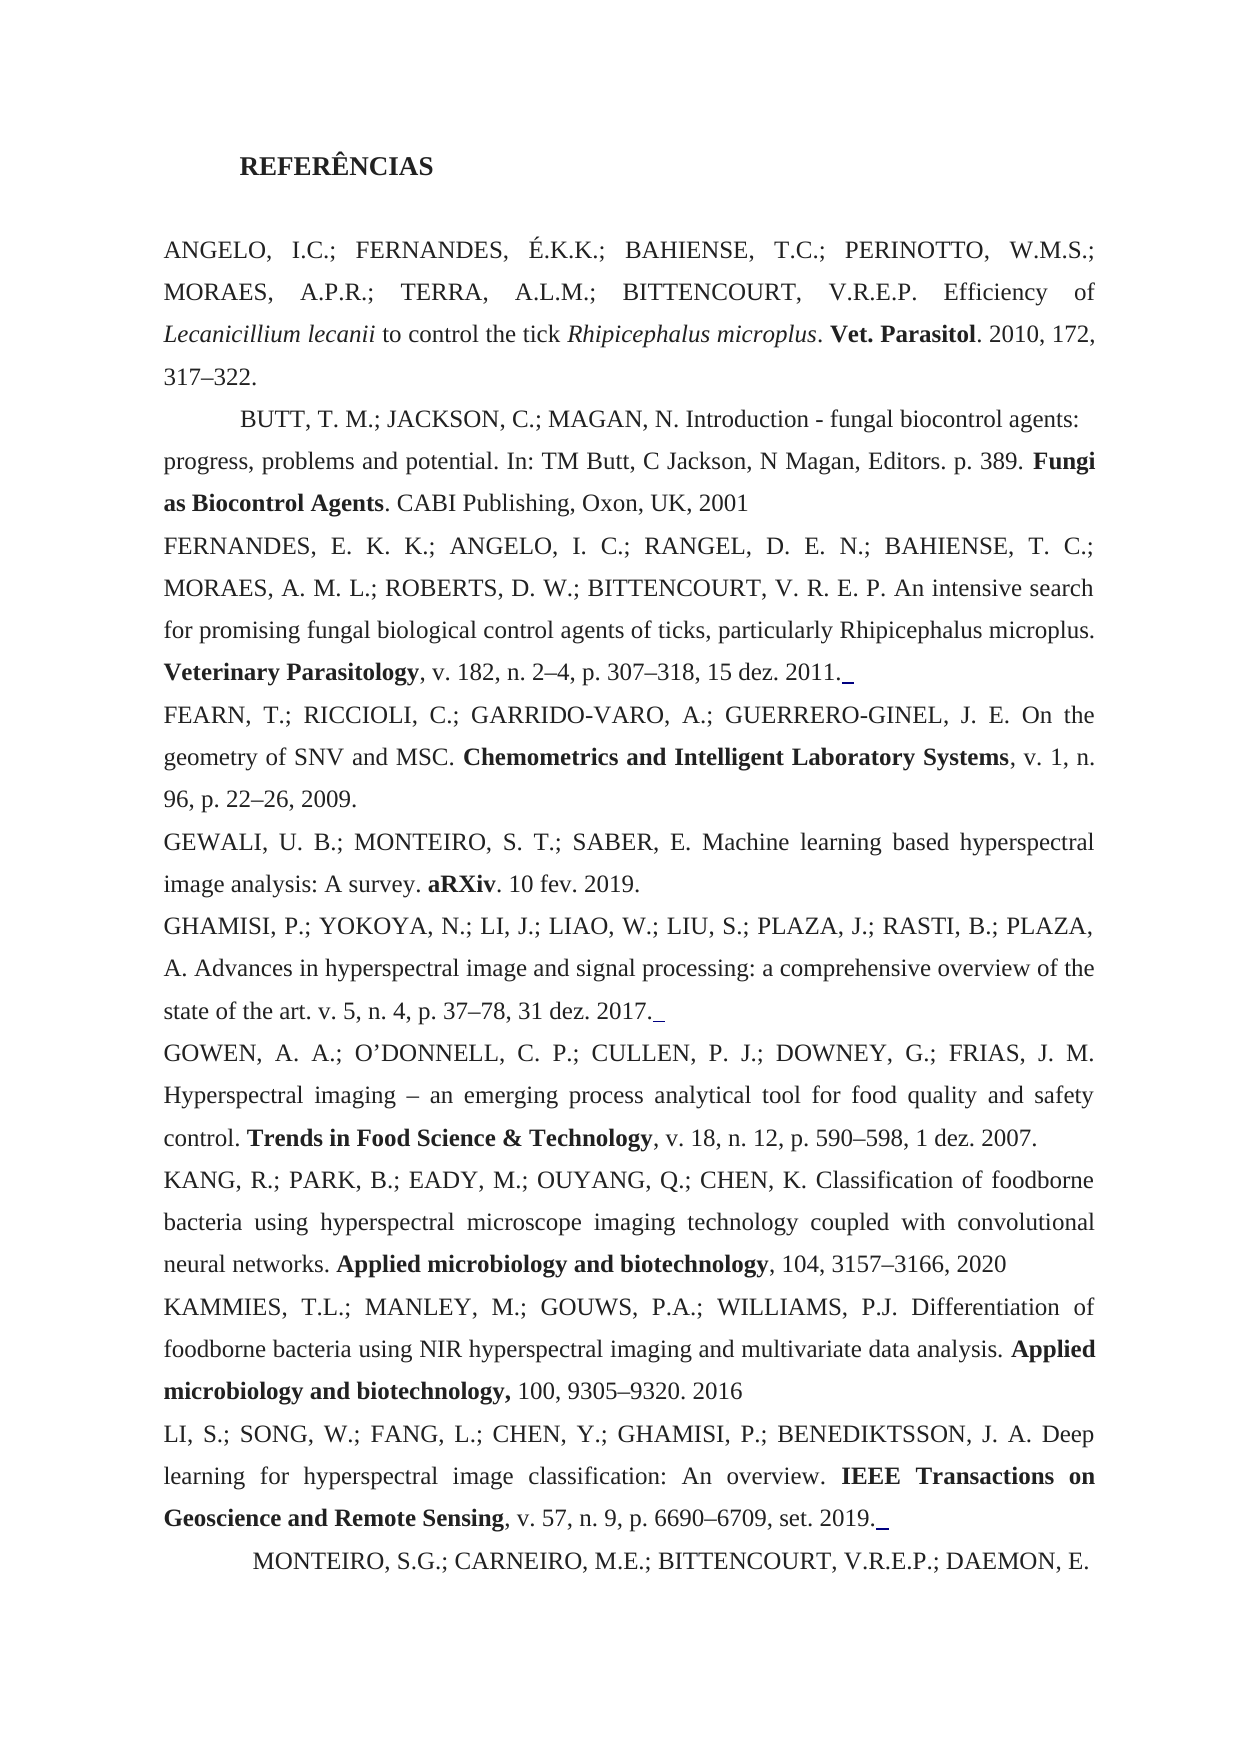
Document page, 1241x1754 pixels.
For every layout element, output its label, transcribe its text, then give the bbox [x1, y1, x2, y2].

text GHAMISI, P.; YOKOYA, N.; LI, J.; LIAO, W.; LIU, S.; PLAZA, J.; RASTI, B.; PLAZA, A. Advances in hyperspectral image and signal processing: a comprehensive overview of the state of the art. v. 5, n. 4, p. 37–78, 31 dez. 2017. [163, 911, 1096, 1024]
text progress, problems and potential. In: TM Butt, C Jackson, N Magan, Editors. p. 389. Fungi as Biocontrol Agents. CABI Publishing, Oxon, UK, 2001 [163, 446, 1096, 517]
text FERNANDES, E. K. K.; ANGELO, I. C.; RANGEL, D. E. N.; BAHIENSE, T. C.; MORAES, A. M. L.; ROBERTS, D. W.; BITTENCOURT, V. R. E. P. An intensive search for promising fungal biological control agents of ticks, particularly Rhipicephalus microplus. Veterinary Parasitology, v. 182, n. 2–4, p. 307–318, 15 dez. 2011. [163, 531, 1096, 686]
text GOWEN, A. A.; O’DONNELL, C. P.; CULLEN, P. J.; DOWNEY, G.; FRIAS, J. M. Hyperspectral imaging – an emerging process analytical tool for food quality and safety control. Trends in Food Science & Technology, v. 18, n. 12, p. 590–598, 1 dez. 2007. [163, 1038, 1096, 1151]
text BUTT, T. M.; JACKSON, C.; MAGAN, N. Introduction - fungal biocontrol agents: [240, 404, 1096, 433]
text LI, S.; SONG, W.; FANG, L.; CHEN, Y.; GHAMISI, P.; BENEDIKTSSON, J. A. Deep learning for hyperspectral image classification: An overview. IEEE Transactions on Geoscience and Remote Sensing, v. 57, n. 9, p. 6690–6709, set. 2019. [163, 1419, 1096, 1532]
subtitle REFERÊNCIAS [239, 150, 1096, 181]
text ANGELO, I.C.; FERNANDES, É.K.K.; BAHIENSE, T.C.; PERINOTTO, W.M.S.; MORAES, A.P.R.; TERRA, A.L.M.; BITTENCOURT, V.R.E.P. Efficiency of Lecanicillium lecanii to control the tick Rhipicephalus microplus. Vet. Parasitol. 2010, 172, 317–322. [163, 235, 1096, 391]
text KANG, R.; PARK, B.; EADY, M.; OUYANG, Q.; CHEN, K. Classification of foodborne bacteria using hyperspectral microscope imaging technology coupled with convolutional neural networks. Applied microbiology and biotechnology, 104, 3157–3166, 2020 [163, 1165, 1096, 1278]
text GEWALI, U. B.; MONTEIRO, S. T.; SABER, E. Machine learning based hyperspectral image analysis: A survey. aRXiv. 10 fev. 2019. [163, 827, 1096, 898]
text FEARN, T.; RICCIOLI, C.; GARRIDO-VARO, A.; GUERRERO-GINEL, J. E. On the geometry of SNV and MSC. Chemometrics and Intelligent Laboratory Systems, v. 1, n. 96, p. 22–26, 2009. [163, 700, 1096, 813]
text MONTEIRO, S.G.; CARNEIRO, M.E.; BITTENCOURT, V.R.E.P.; DAEMON, E. [108, 1546, 1096, 1574]
text KAMMIES, T.L.; MANLEY, M.; GOUWS, P.A.; WILLIAMS, P.J. Differentiation of foodborne bacteria using NIR hyperspectral imaging and multivariate data analysis. Applied microbiology and biotechnology, 100, 9305–9320. 2016 [163, 1292, 1096, 1405]
